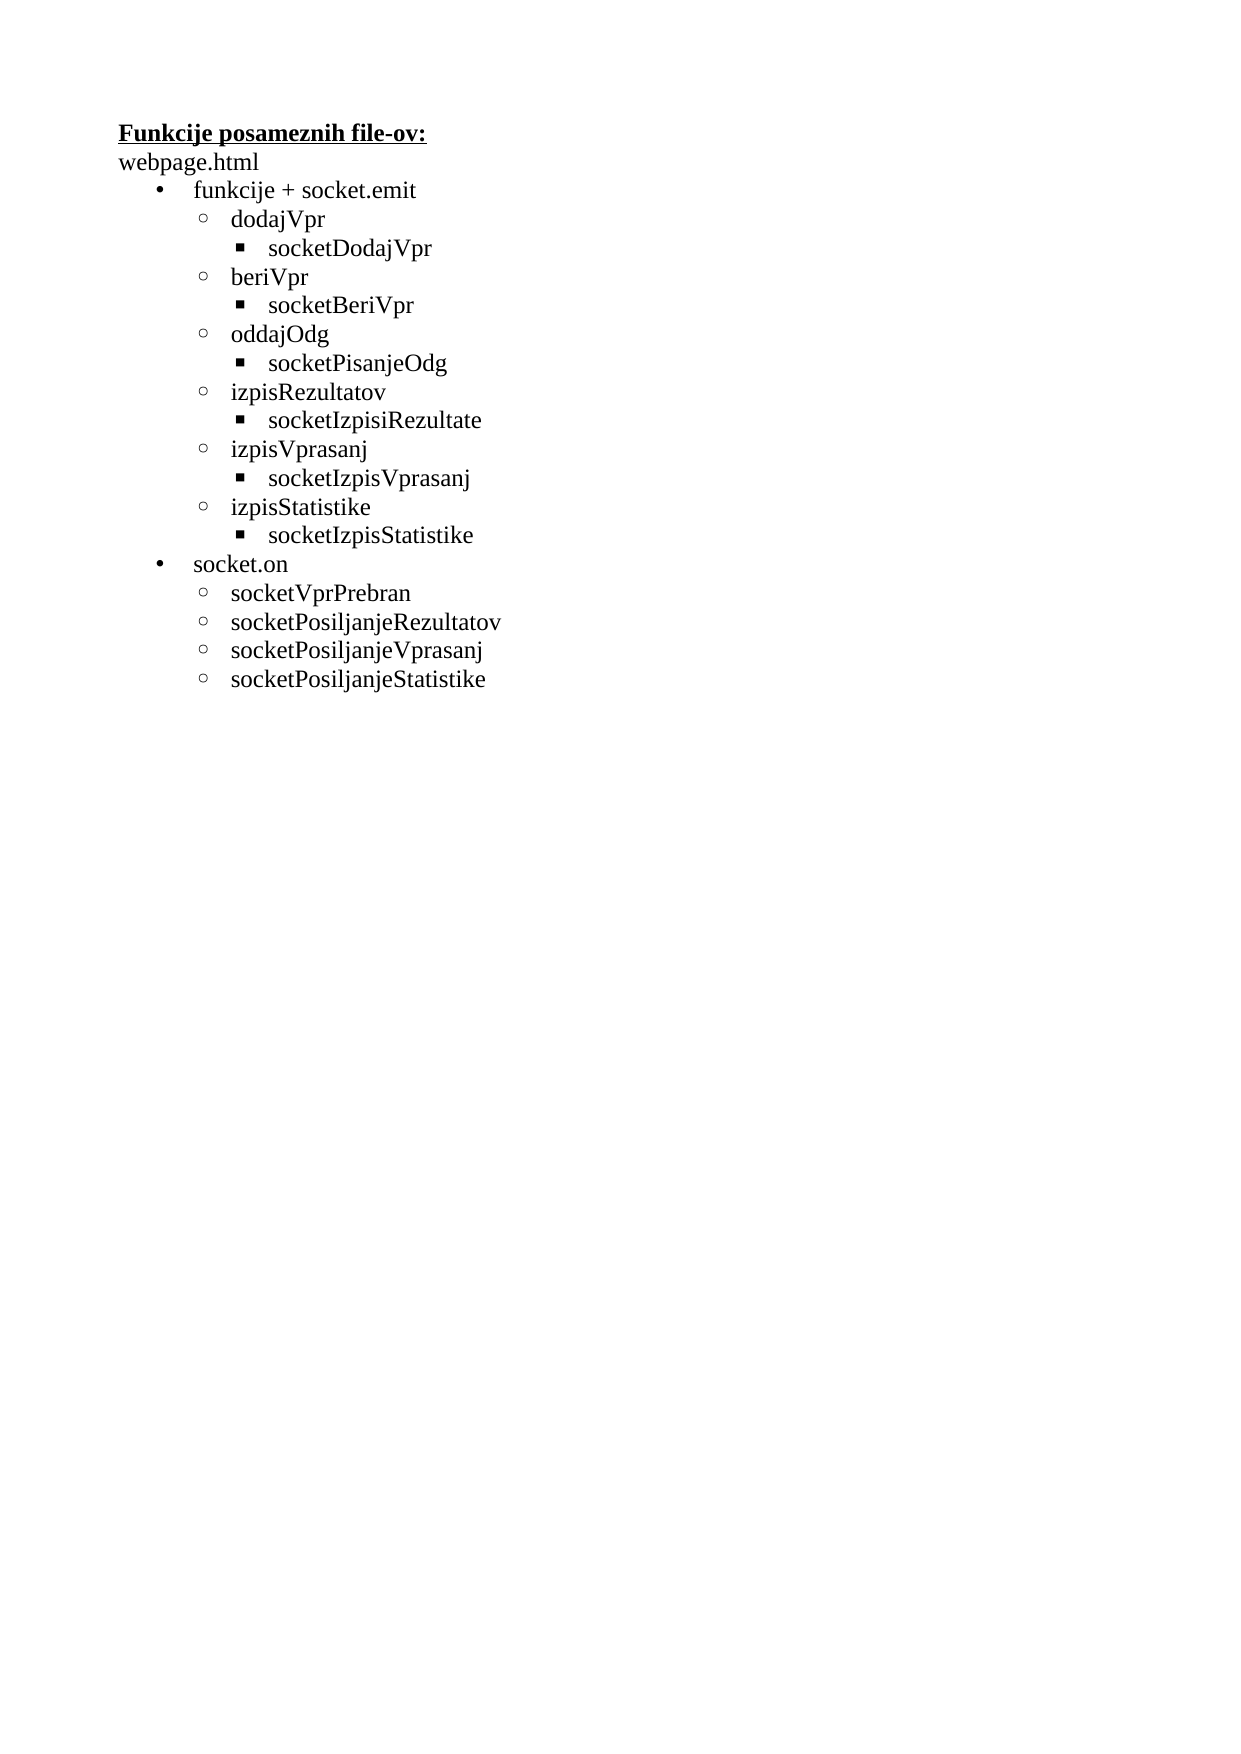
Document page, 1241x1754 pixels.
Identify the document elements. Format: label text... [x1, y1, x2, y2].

list socketPosiljanjeVprasanj [193, 636, 1122, 664]
list izpisRezultatov [193, 377, 1122, 406]
list socketPisanjeOdg [231, 348, 1122, 377]
text Funkcije posameznih file-ov: [118, 118, 1122, 147]
list oddajOdg [193, 319, 1122, 348]
list socketPosiljanjeStatistike [193, 664, 1122, 693]
list socket.on [156, 549, 1122, 578]
list socketVprPrebran [193, 578, 1122, 607]
list socketDodajVpr [231, 233, 1122, 262]
list socketIzpisiRezultate [231, 406, 1122, 434]
list socketPosiljanjeRezultatov [193, 607, 1122, 636]
list izpisStatistike [193, 492, 1122, 521]
list socketIzpisVprasanj [231, 463, 1122, 492]
list socketIzpisStatistike [231, 521, 1122, 549]
list dodajVpr [193, 204, 1122, 233]
list beriVpr [193, 262, 1122, 291]
text webpage.html [118, 147, 1122, 176]
list socketBeriVpr [231, 291, 1122, 319]
list funkcije + socket.emit [156, 176, 1122, 204]
list izpisVprasanj [193, 434, 1122, 463]
